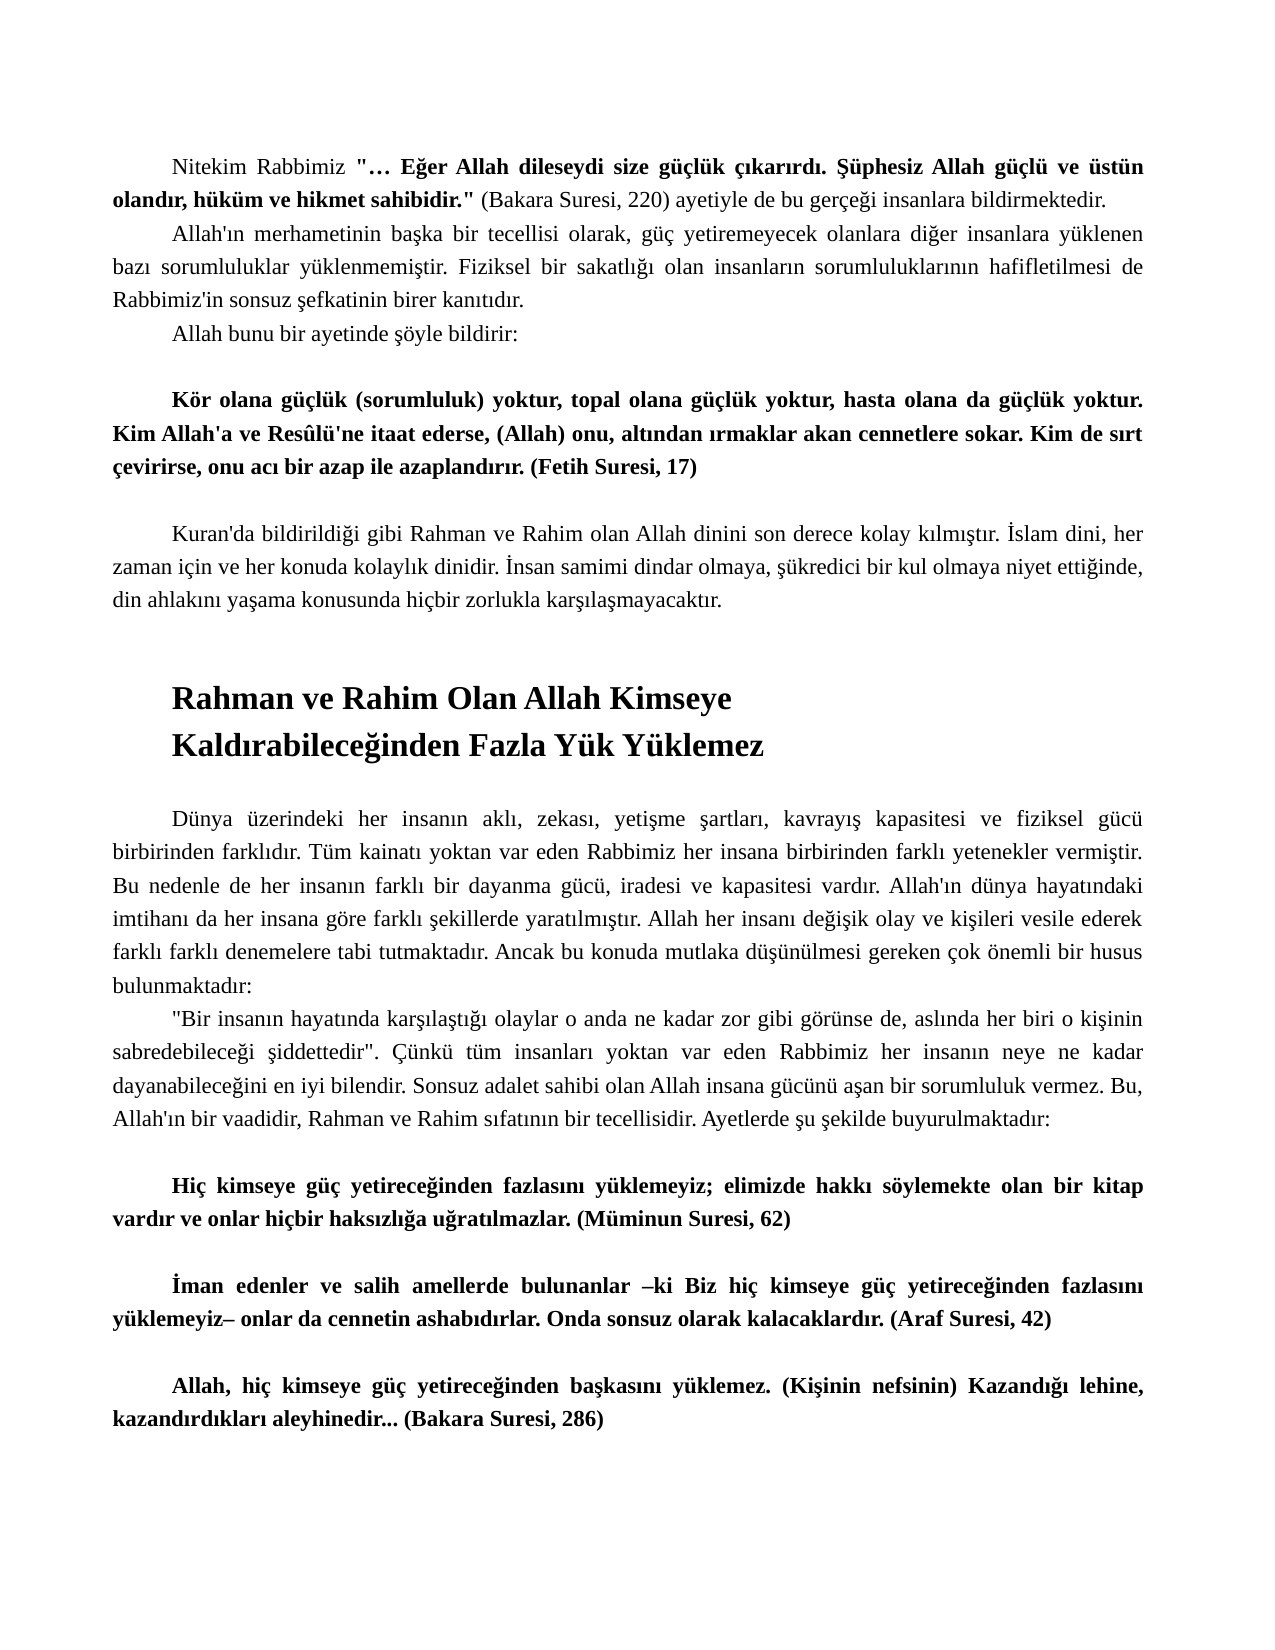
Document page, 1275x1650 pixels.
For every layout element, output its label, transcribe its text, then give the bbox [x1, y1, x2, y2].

text Allah'ın merhametinin başka bir tecellisi olarak, güç yetiremeyecek olanlara diğer insanlara yüklenen bazı sorumluluklar yüklenmemiştir. Fiziksel bir sakatlığı olan insanların sorumluluklarının hafifletilmesi de Rabbimiz'in sonsuz şefkatinin birer kanıtıdır. [112, 214, 1145, 314]
text Kuran'da bildirildiği gibi Rahman ve Rahim olan Allah dinini son derece kolay kılmıştır. İslam dini, her zaman için ve her konuda kolaylık dinidir. İnsan samimi dindar olmaya, şükredici bir kul olmaya niyet ettiğinde, din ahlakını yaşama konusunda hiçbir zorlukla karşılaşmayacaktır. [112, 514, 1145, 614]
text Nitekim Rabbimiz "… Eğer Allah dileseydi size güçlük çıkarırdı. Şüphesiz Allah güçlü ve üstün olandır, hüküm ve hikmet sahibidir." (Bakara Suresi, 220) ayetiyle de bu gerçeği insanlara bildirmektedir. [112, 148, 1145, 214]
text Hiç kimseye güç yetireceğinden fazlasını yüklemeyiz; elimizde hakkı söylemekte olan bir kitap vardır ve onlar hiçbir haksızlığa uğratılmazlar. (Müminun Suresi, 62) [112, 1166, 1145, 1233]
text Allah bunu bir ayetinde şöyle bildirir: [112, 314, 1145, 348]
text Kaldırabileceğinden Fazla Yük Yüklemez [112, 716, 1145, 766]
text Allah, hiç kimseye güç yetireceğinden başkasını yüklemez. (Kişinin nefsinin) Kazandığı lehine, kazandırdıkları aleyhinedir... (Bakara Suresi, 286) [112, 1366, 1145, 1433]
text Dünya üzerindeki her insanın aklı, zekası, yetişme şartları, kavrayış kapasitesi ve fiziksel gücü birbirinden farklıdır. Tüm kainatı yoktan var eden Rabbimiz her insana birbirinden farklı yetenekler vermiştir. Bu nedenle de her insanın farklı bir dayanma gücü, iradesi ve kapasitesi vardır. Allah'ın dünya hayatındaki imtihanı da her insana göre farklı şekillerde yaratılmıştır. Allah her insanı değişik olay ve kişileri vesile ederek farklı farklı denemelere tabi tutmaktadır. Ancak bu konuda mutlaka düşünülmesi gereken çok önemli bir husus bulunmaktadır: [112, 800, 1145, 1000]
text Rahman ve Rahim Olan Allah Kimseye [112, 681, 1145, 716]
text Kör olana güçlük (sorumluluk) yoktur, topal olana güçlük yoktur, hasta olana da güçlük yoktur. Kim Allah'a ve Resûlü'ne itaat ederse, (Allah) onu, altından ırmaklar akan cennetlere sokar. Kim de sırt çevirirse, onu acı bir azap ile azaplandırır. (Fetih Suresi, 17) [112, 381, 1145, 481]
text İman edenler ve salih amellerde bulunanlar –ki Biz hiç kimseye güç yetireceğinden fazlasını yüklemeyiz– onlar da cennetin ashabıdırlar. Onda sonsuz olarak kalacaklardır. (Araf Suresi, 42) [112, 1266, 1145, 1333]
text "Bir insanın hayatında karşılaştığı olaylar o anda ne kadar zor gibi görünse de, aslında her biri o kişinin sabredebileceği şiddettedir". Çünkü tüm insanları yoktan var eden Rabbimiz her insanın neye ne kadar dayanabileceğini en iyi bilendir. Sonsuz adalet sahibi olan Allah insana gücünü aşan bir sorumluluk vermez. Bu, Allah'ın bir vaadidir, Rahman ve Rahim sıfatının bir tecellisidir. Ayetlerde şu şekilde buyurulmaktadır: [112, 1000, 1145, 1133]
